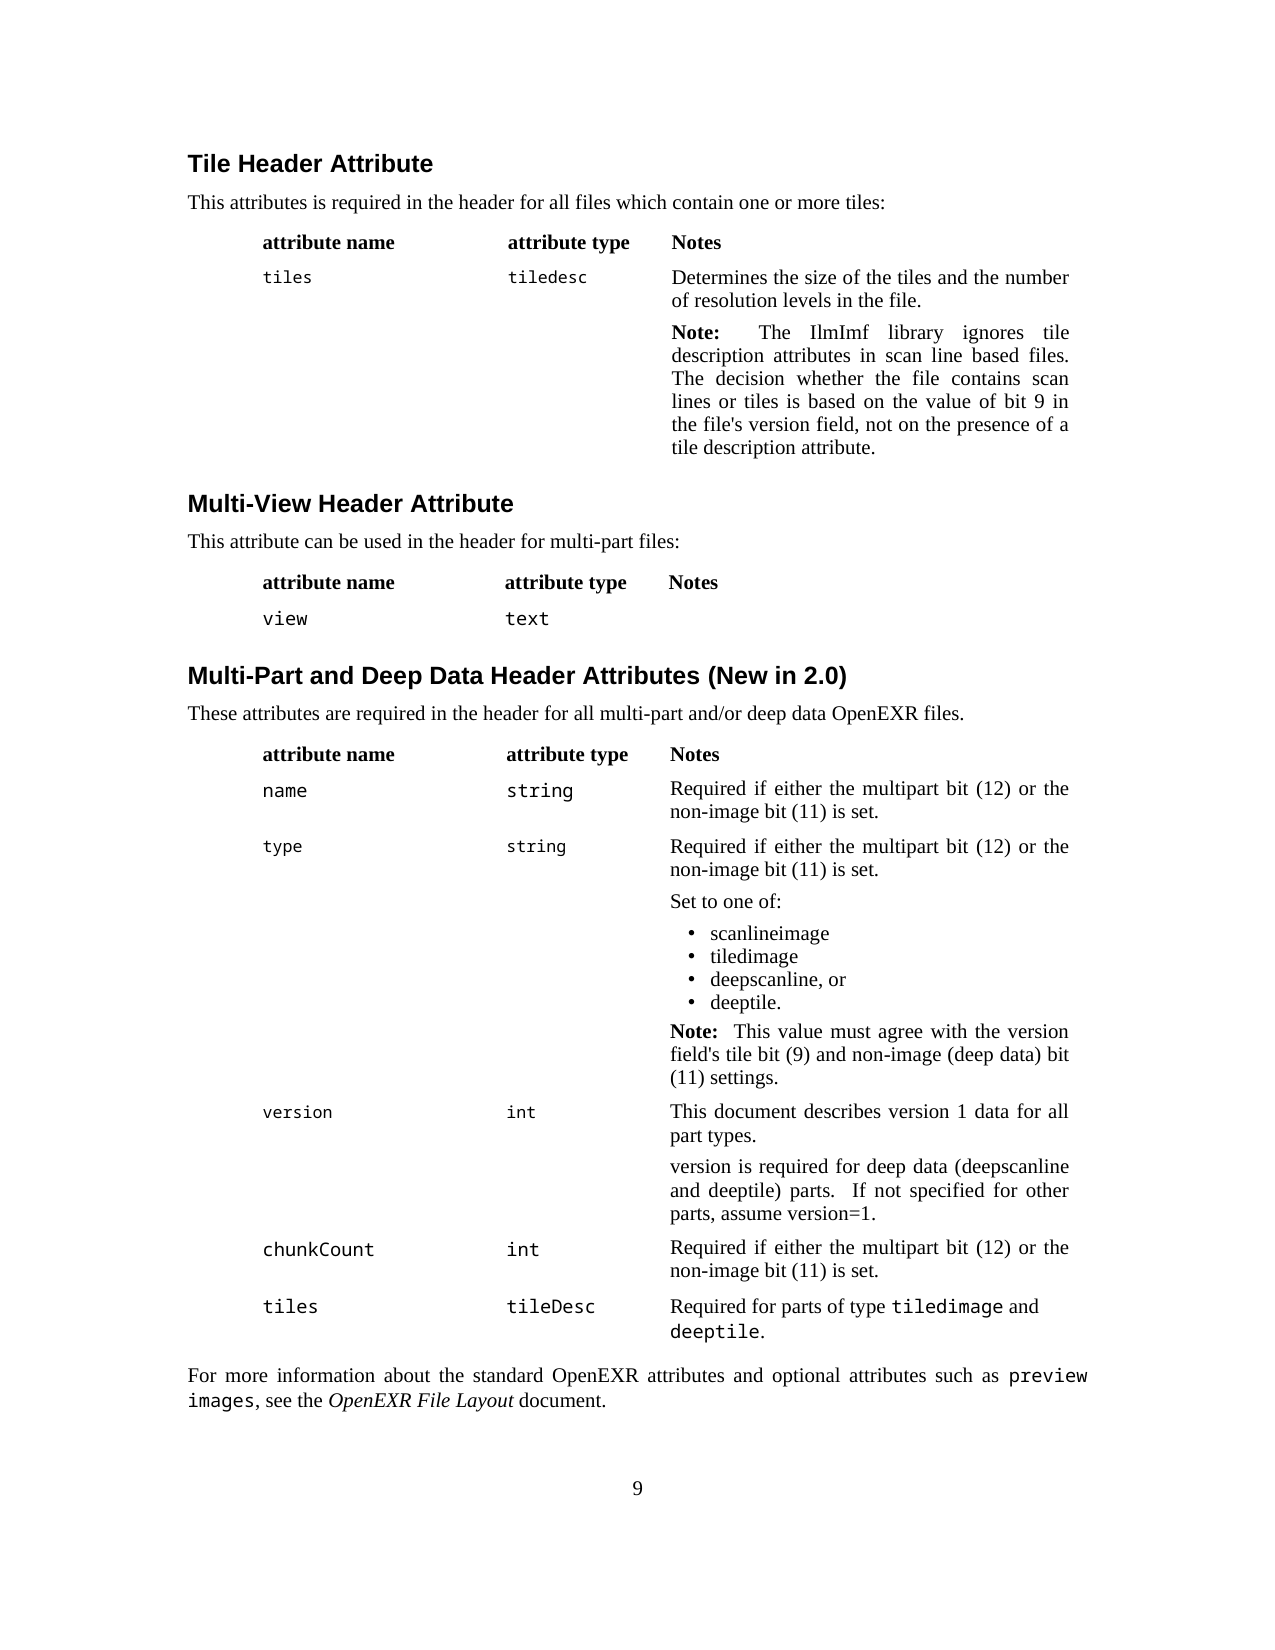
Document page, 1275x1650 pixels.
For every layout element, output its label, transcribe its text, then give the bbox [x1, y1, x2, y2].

table_header Notes [663, 565, 1076, 599]
table_cell version [256, 1095, 500, 1230]
subtitle Multi-View Header Attribute [187, 489, 1087, 518]
table_header Notes [664, 737, 1076, 772]
table_cell view [256, 600, 499, 637]
table_cell tiles [256, 1288, 500, 1350]
table_header attribute name [256, 737, 500, 772]
table_cell string [500, 829, 664, 1095]
subtitle Multi-Part and Deep Data Header Attributes (New in 2.0) [187, 662, 1087, 689]
table_header attribute name [256, 565, 499, 599]
table_cell Required for parts of type tiledimage and deeptile. [664, 1288, 1076, 1350]
table_cell tiles [256, 260, 502, 464]
table_cell Required if either the multipart bit (12) or the non-image bit (11) is set. [664, 1230, 1076, 1288]
text This attributes is required in the header for all files which contain one or more tiles: [187, 191, 1087, 213]
table_cell This document describes version 1 data for all part types. version is required for deep data (deepscanline and deeptile) parts. If not specified for other parts, assume version=1. [664, 1095, 1076, 1230]
text These attributes are required in the header for all multi-part and/or deep data OpenEXR files. [187, 702, 1087, 725]
table_cell text [499, 600, 662, 637]
table_cell Determines the size of the tiles and the number of resolution levels in the file. Note: The IlmImf library ignores tile description attributes in scan line based files. The decision whether the file contains scan lines or tiles is based on the value of bit 9 in the file's version field, not on the presence of a tile description attribute. [666, 260, 1076, 464]
table_header attribute type [499, 565, 662, 599]
table_cell Required if either the multipart bit (12) or the non-image bit (11) is set. [664, 772, 1076, 829]
table_cell int [500, 1230, 664, 1288]
subtitle Tile Header Attribute [187, 150, 1087, 178]
text This attribute can be used in the header for multi-part files: [187, 530, 1087, 553]
text For more information about the standard OpenEXR attributes and optional attributes such as preview images, see the OpenEXR File Layout document. [187, 1362, 1087, 1413]
table_header Notes [666, 226, 1076, 260]
table_cell chunkCount [256, 1230, 500, 1288]
table_cell [663, 600, 1076, 637]
table_cell name [256, 772, 500, 829]
table_cell tiledesc [502, 260, 666, 464]
table_cell Required if either the multipart bit (12) or the non-image bit (11) is set. Set to one of: scanlineimage tiledimage deepscanline, or deeptile. Note: This value must agree with the version field's tile bit (9) and non-image (deep data) bit (11) settings. [664, 829, 1076, 1095]
table_cell int [500, 1095, 664, 1230]
table_header attribute type [502, 226, 666, 260]
table_cell string [500, 772, 664, 829]
table_header attribute name [256, 226, 502, 260]
table_cell tileDesc [500, 1288, 664, 1350]
table_cell type [256, 829, 500, 1095]
table_header attribute type [500, 737, 664, 772]
